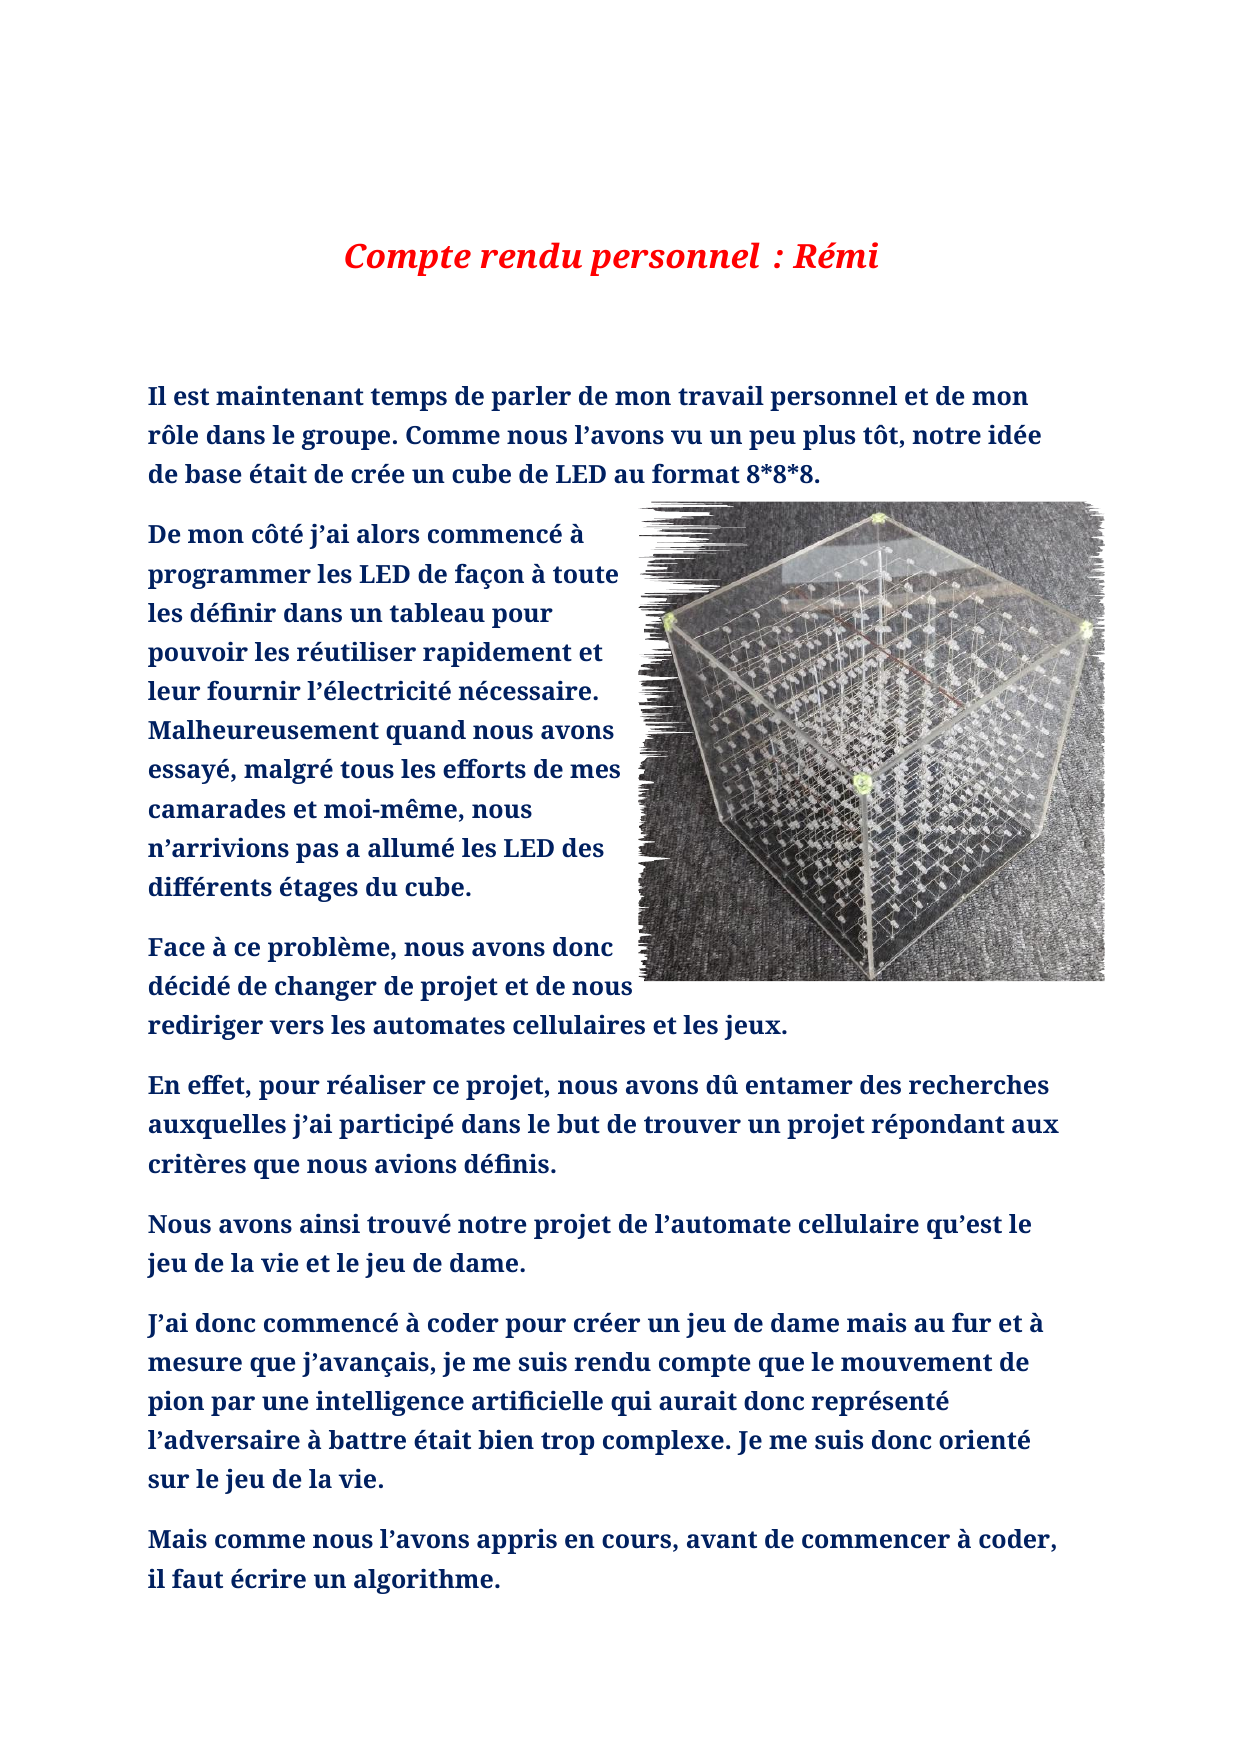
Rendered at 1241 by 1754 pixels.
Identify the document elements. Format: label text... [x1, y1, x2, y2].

text Face à ce problème, nous avons donc décidé de changer de projet et de nous rediriger vers les automates cellulaires et les jeux. [148, 930, 1078, 1042]
text Nous avons ainsi trouvé notre projet de l’automate cellulaire qu’est le jeu de la vie et le jeu de dame. [148, 1206, 1078, 1279]
text J’ai donc commencé à coder pour créer un jeu de dame mais au fur et à mesure que j’avançais, je me suis rendu compte que le mouvement de pion par une intelligence artificielle qui aurait donc représenté l’adversaire à battre était bien trop complexe. Je me suis donc orienté sur le jeu de la vie. [148, 1306, 1078, 1496]
text En effet, pour réaliser ce projet, nous avons dû entamer des recherches auxquelles j’ai participé dans le but de trouver un projet répondant aux critères que nous avions définis. [148, 1068, 1078, 1180]
text Compte rendu personnel : Rémi [148, 233, 1078, 278]
text Mais comme nous l’avons appris en cours, avant de commencer à coder, il faut écrire un algorithme. [148, 1522, 1078, 1595]
text De mon côté j’ai alors commencé à programmer les LED de façon à toute les définir dans un tableau pour pouvoir les réutiliser rapidement et leur fournir l’électricité nécessaire. Malheureusement quand nous avons essayé, malgré tous les efforts de mes camarades et moi-même, nous n’arrivions pas a allumé les LED des différents étages du cube. [148, 517, 710, 904]
text Il est maintenant temps de parler de mon travail personnel et de mon rôle dans le groupe. Comme nous l’avons vu un peu plus tôt, notre idée de base était de crée un cube de LED au format 8*8*8. [148, 379, 1078, 491]
